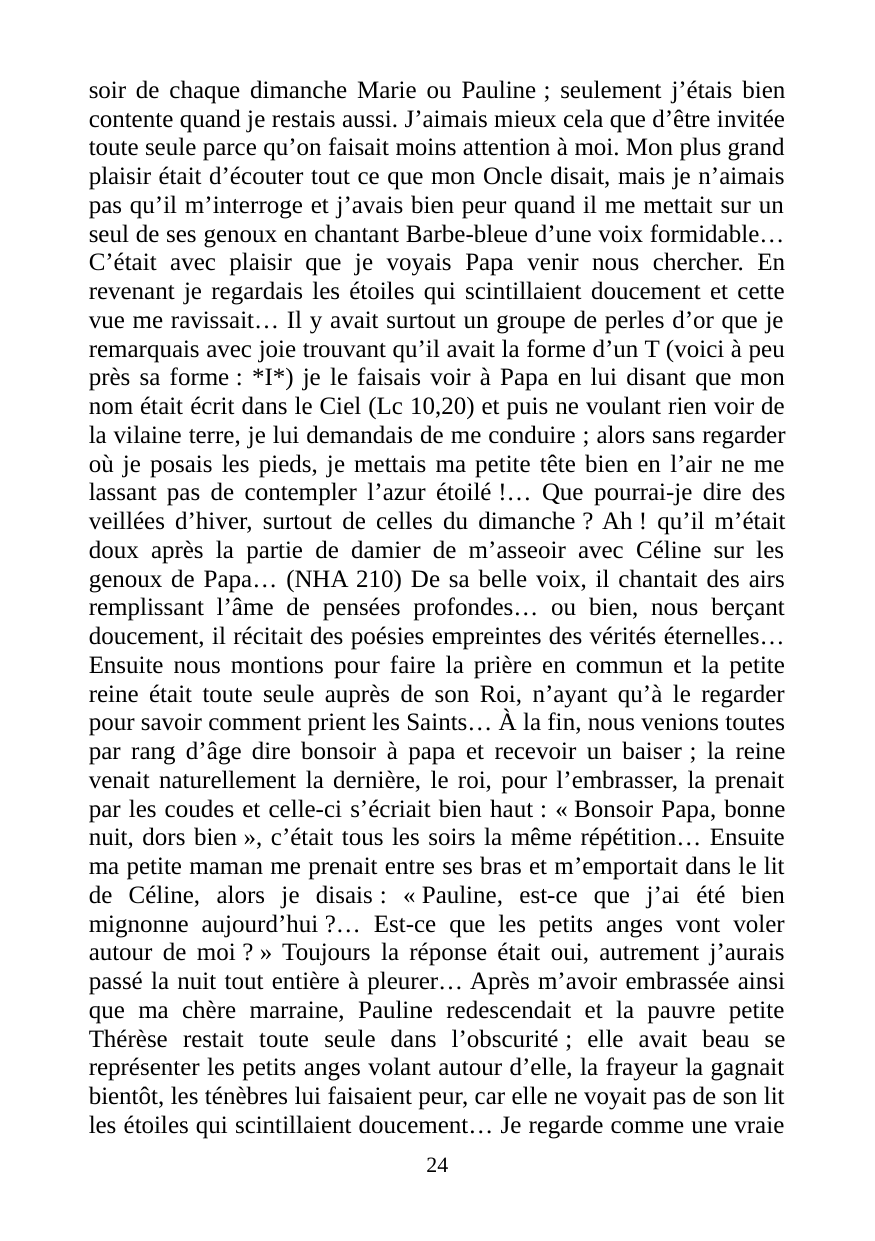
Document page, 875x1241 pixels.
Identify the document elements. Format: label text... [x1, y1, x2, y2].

text soir de chaque dimanche Marie ou Pauline ; seulement j’étais bien contente quand je restais aussi. J’aimais mieux cela que d’être invitée toute seule parce qu’on faisait moins attention à moi. Mon plus grand plaisir était d’écouter tout ce que mon Oncle disait, mais je n’aimais pas qu’il m’interroge et j’avais bien peur quand il me mettait sur un seul de ses genoux en chantant Barbe-bleue d’une voix formidable… C’était avec plaisir que je voyais Papa venir nous chercher. En revenant je regardais les étoiles qui scintillaient doucement et cette vue me ravissait… Il y avait surtout un groupe de perles d’or que je remarquais avec joie trouvant qu’il avait la forme d’un T (voici à peu près sa forme : *I*) je le faisais voir à Papa en lui disant que mon nom était écrit dans le Ciel (Lc 10,20) et puis ne voulant rien voir de la vilaine terre, je lui demandais de me conduire ; alors sans regarder où je posais les pieds, je mettais ma petite tête bien en l’air ne me lassant pas de contempler l’azur étoilé !… Que pourrai-je dire des veillées d’hiver, surtout de celles du dimanche ? Ah ! qu’il m’était doux après la partie de damier de m’asseoir avec Céline sur les genoux de Papa… (NHA 210) De sa belle voix, il chantait des airs remplissant l’âme de pensées profondes… ou bien, nous berçant doucement, il récitait des poésies empreintes des vérités éternelles… Ensuite nous montions pour faire la prière en commun et la petite reine était toute seule auprès de son Roi, n’ayant qu’à le regarder pour savoir comment prient les Saints… À la fin, nous venions toutes par rang d’âge dire bonsoir à papa et recevoir un baiser ; la reine venait naturellement la dernière, le roi, pour l’embrasser, la prenait par les coudes et celle-ci s’écriait bien haut : « Bonsoir Papa, bonne nuit, dors bien », c’était tous les soirs la même répétition… Ensuite ma petite maman me prenait entre ses bras et m’emportait dans le lit de Céline, alors je disais : « Pauline, est-ce que j’ai été bien mignonne aujourd’hui ?… Est-ce que les petits anges vont voler autour de moi ? » Toujours la réponse était oui, autrement j’aurais passé la nuit tout entière à pleurer… Après m’avoir embrassée ainsi que ma chère marraine, Pauline redescendait et la pauvre petite Thérèse restait toute seule dans l’obscurité ; elle avait beau se représenter les petits anges volant autour d’elle, la frayeur la gagnait bientôt, les ténèbres lui faisaient peur, car elle ne voyait pas de son lit les étoiles qui scintillaient doucement… Je regarde comme une vraie [88, 75, 786, 1139]
